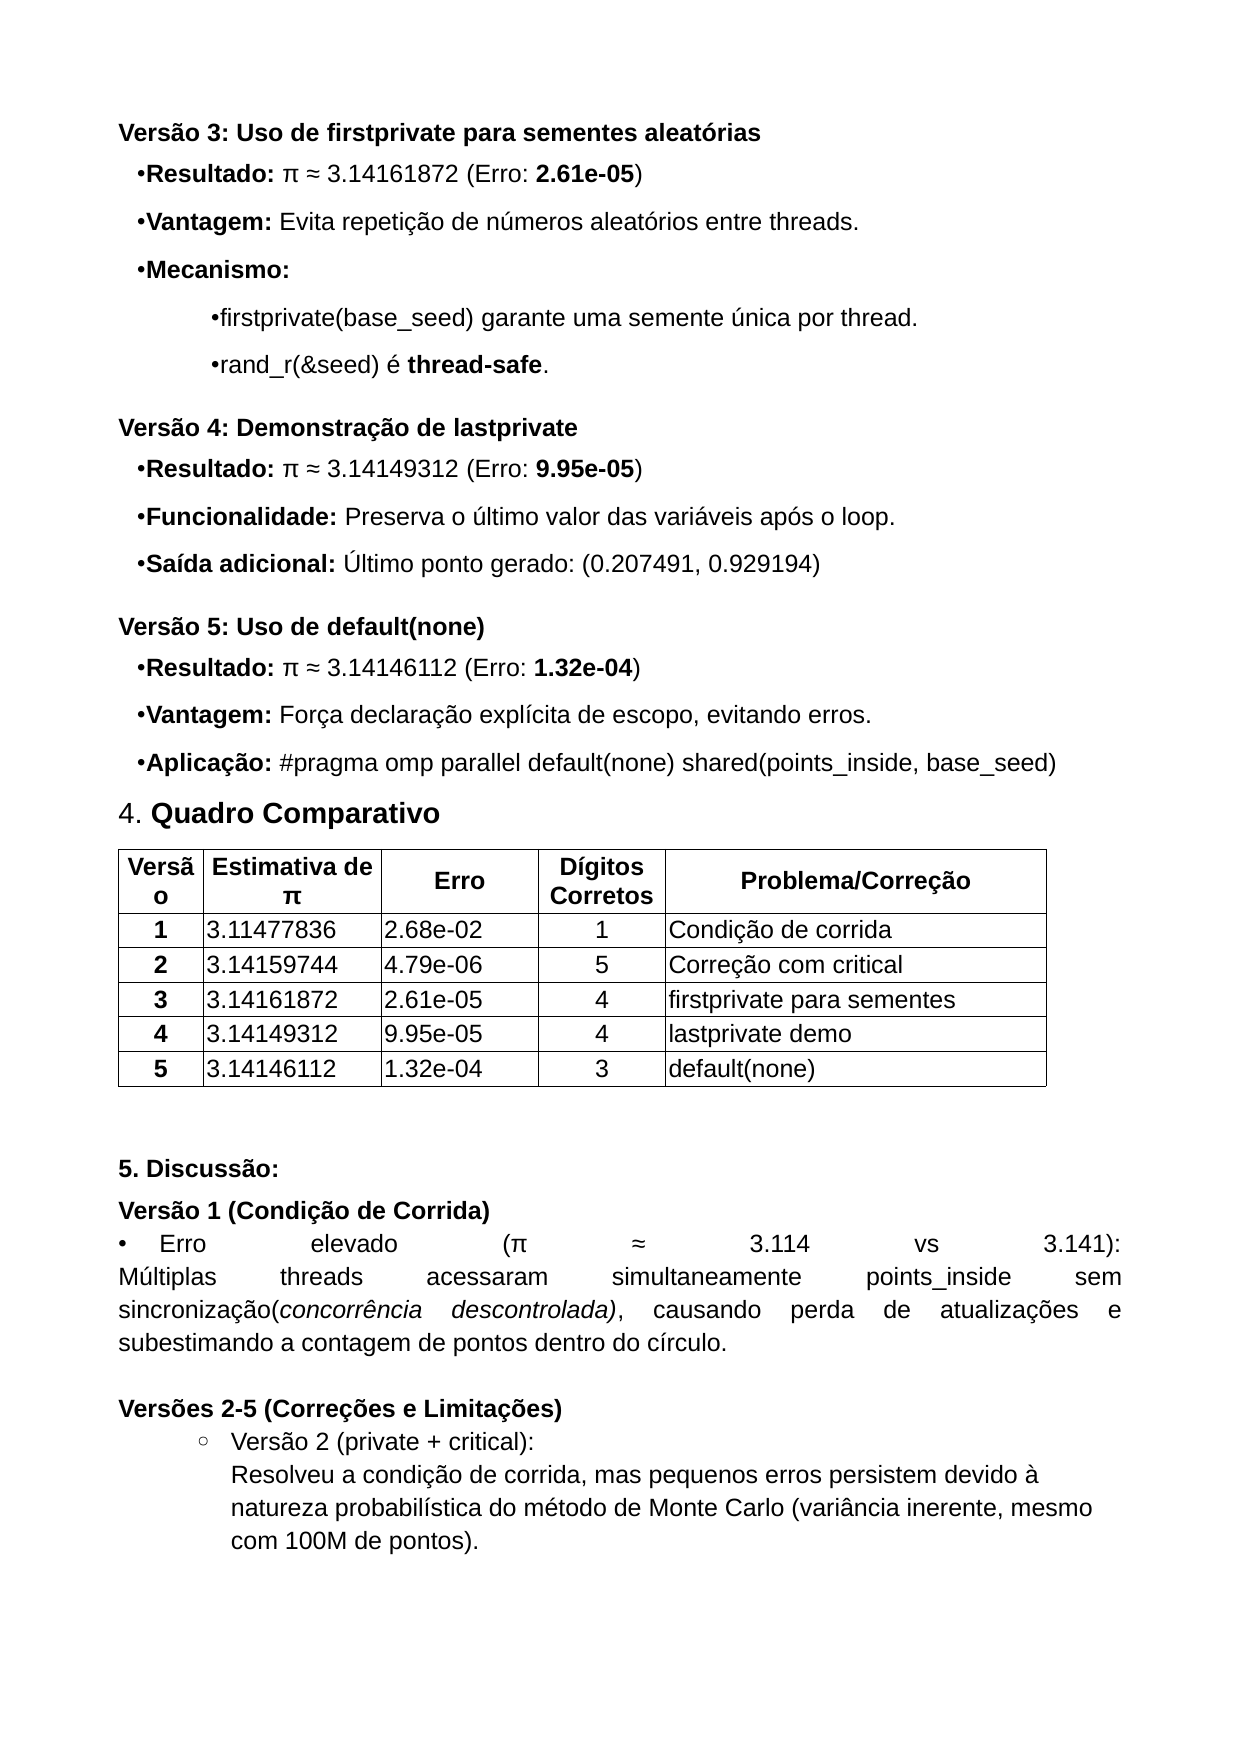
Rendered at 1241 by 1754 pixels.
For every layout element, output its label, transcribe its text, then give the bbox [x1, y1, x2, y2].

table_cell firstprivate para sementes [666, 983, 1046, 1016]
table_cell 9.95e-05 [382, 1017, 538, 1051]
list Erro elevado (π ≈ 3.114 vs 3.141): Múltiplas threads acessaram simultaneamente points_inside sem sincronização(concorrência descontrolada), causando perda de atualizações e subestimando a contagem de pontos dentro do círculo. [118, 1229, 1122, 1357]
table_cell 3 [119, 983, 203, 1016]
table_header Estimativa de π [204, 850, 381, 912]
subtitle Versão 5: Uso de default(none) [118, 611, 1122, 640]
table_cell 2.61e-05 [382, 983, 538, 1016]
table_header Problema/Correção [666, 850, 1046, 912]
table_header Versão [119, 850, 203, 912]
table_header Dígitos Corretos [539, 850, 665, 912]
table_cell default(none) [666, 1052, 1046, 1086]
list Resultado: π ≈ 3.14161872 (Erro: 2.61e-05) [118, 159, 1122, 188]
list Saída adicional: Último ponto gerado: (0.207491, 0.929194) [118, 549, 1122, 578]
table_cell 2.68e-02 [382, 914, 538, 947]
subtitle 5. Discussão: [118, 1154, 1122, 1183]
list Versão 2 (private + critical): Resolveu a condição de corrida, mas pequenos erros persistem devido à natureza probabilística do método de Monte Carlo (variância inerente, mesmo com 100M de pontos). [193, 1427, 1122, 1555]
list firstprivate(base_seed) garante uma semente única por thread. [118, 302, 1122, 331]
table_cell 5 [539, 948, 665, 982]
table_cell 4 [539, 983, 665, 1016]
text 4. Quadro Comparativo [118, 796, 1122, 829]
table_cell 1.32e-04 [382, 1052, 538, 1086]
table_cell 2 [119, 948, 203, 982]
table_cell 3.11477836 [204, 914, 381, 947]
table_cell Correção com critical [666, 948, 1046, 982]
subtitle Versão 3: Uso de firstprivate para sementes aleatórias [118, 118, 1122, 147]
list Funcionalidade: Preserva o último valor das variáveis após o loop. [118, 501, 1122, 530]
subtitle Versão 4: Demonstração de lastprivate [118, 412, 1122, 441]
table_cell lastprivate demo [666, 1017, 1046, 1051]
table_header Erro [382, 850, 538, 912]
table_cell 1 [119, 914, 203, 947]
table_cell 5 [119, 1052, 203, 1086]
table_cell 3 [539, 1052, 665, 1086]
table_cell 3.14159744 [204, 948, 381, 982]
table_cell 4 [539, 1017, 665, 1051]
table_cell 4.79e-06 [382, 948, 538, 982]
list Versão 1 (Condição de Corrida) [118, 1196, 1122, 1224]
list Versões 2-5 (Correções e Limitações) [118, 1394, 1122, 1423]
list rand_r(&seed) é thread-safe. [118, 350, 1122, 379]
table_cell 3.14146112 [204, 1052, 381, 1086]
list Aplicação: #pragma omp parallel default(none) shared(points_inside, base_seed) [118, 748, 1122, 777]
table_cell 3.14149312 [204, 1017, 381, 1051]
list Vantagem: Evita repetição de números aleatórios entre threads. [118, 207, 1122, 236]
list Mecanismo: [118, 255, 1122, 284]
table_cell 4 [119, 1017, 203, 1051]
table_cell 3.14161872 [204, 983, 381, 1016]
table_cell Condição de corrida [666, 914, 1046, 947]
list Resultado: π ≈ 3.14146112 (Erro: 1.32e-04) [118, 653, 1122, 682]
table_cell 1 [539, 914, 665, 947]
list Vantagem: Força declaração explícita de escopo, evitando erros. [118, 700, 1122, 729]
list Resultado: π ≈ 3.14149312 (Erro: 9.95e-05) [118, 454, 1122, 483]
